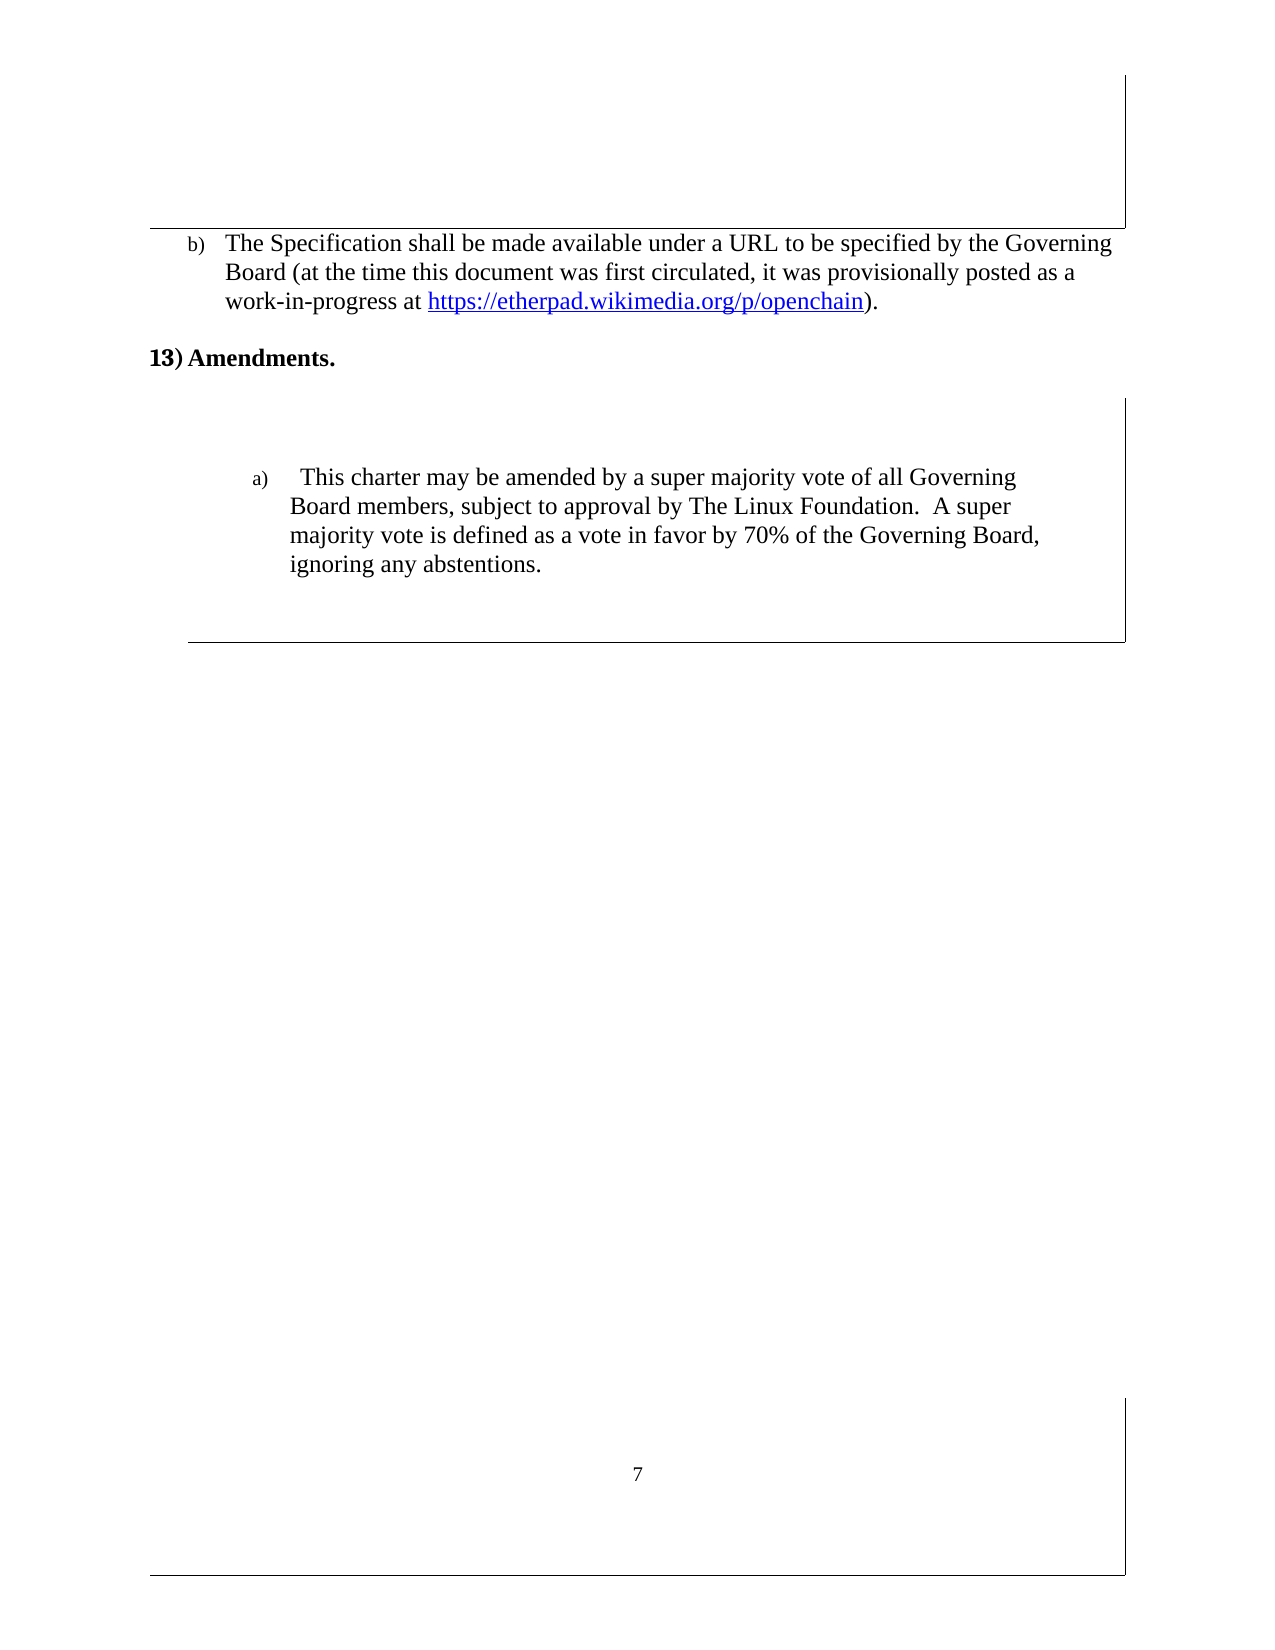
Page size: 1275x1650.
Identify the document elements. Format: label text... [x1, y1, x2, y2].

subtitle Amendments. [150, 343, 1125, 373]
list The Specification shall be made available under a URL to be specified by the Governing Board (at the time this document was first circulated, it was provisionally posted as a work-in-progress at https://etherpad.wikimedia.org/p/openchain). [187, 228, 1125, 314]
list This charter may be amended by a super majority vote of all Governing Board members, subject to approval by The Linux Foundation. A super majority vote is defined as a vote in favor by 70% of the Governing Board, ignoring any abstentions. [187, 398, 1125, 642]
